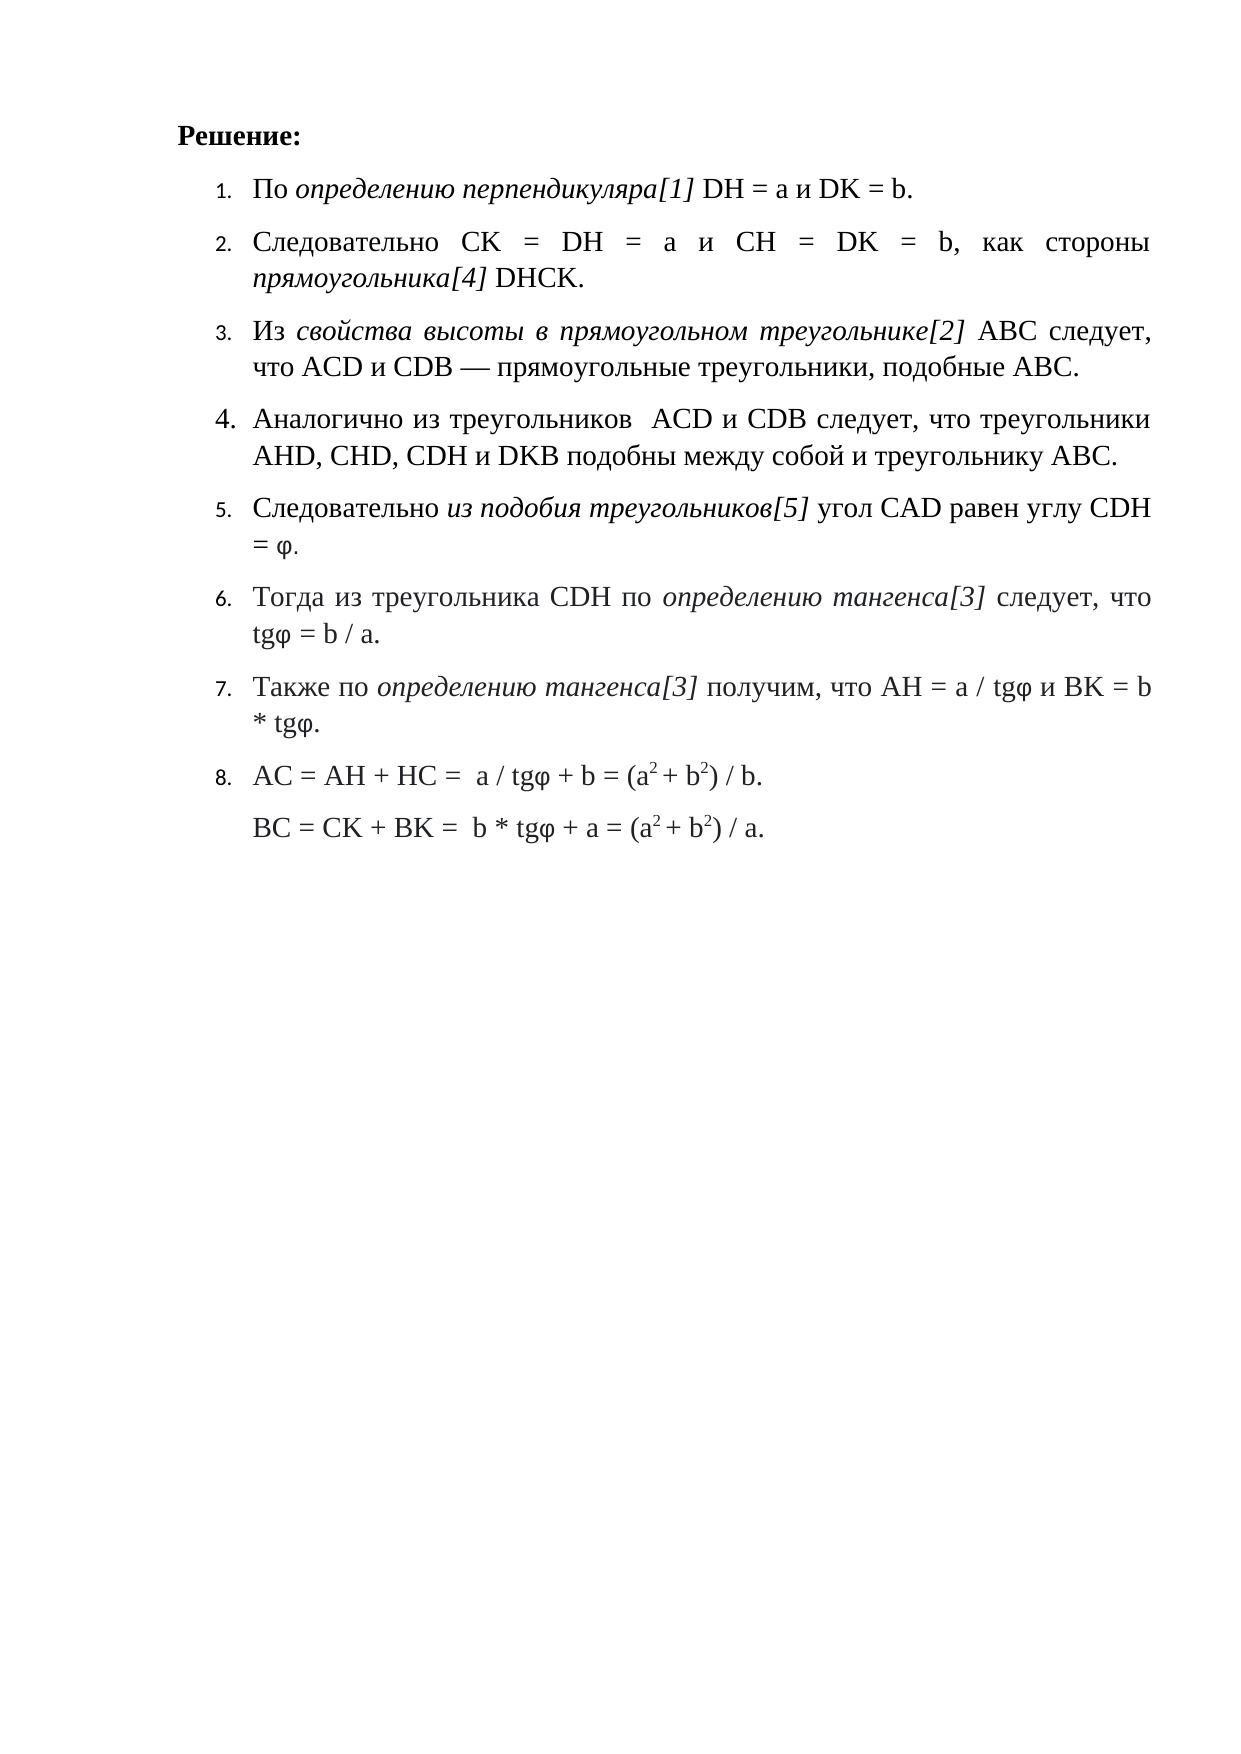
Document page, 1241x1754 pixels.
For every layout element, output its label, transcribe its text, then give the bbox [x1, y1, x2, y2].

list Следовательно CK = DH = a и CH = DK = b, как стороны прямоугольника[4] DHCK. [215, 224, 1152, 293]
list Также по определению тангенса[3] получим, что AH = a / tgφ и BK = b * tgφ. [215, 669, 1152, 738]
list AC = AH + HC = a / tgφ + b = (a2 + b2) / b. [215, 758, 1152, 791]
list BC = CK + BK = b * tgφ + a = (a2 + b2) / a. [215, 810, 1152, 844]
list Из свойства высоты в прямоугольном треугольнике[2] ABC следует, что ACD и CDB — прямоугольные треугольники, подобные ABC. [215, 313, 1152, 382]
list Аналогично из треугольников ACD и CDB следует, что треугольники AHD, CHD, CDH и DKB подобны между собой и треугольнику ABC. [215, 402, 1152, 471]
list Тогда из треугольника CDH по определению тангенса[3] следует, что tgφ = b / a. [215, 579, 1152, 649]
text Решение: [177, 118, 1152, 152]
list Следовательно из подобия треугольников[5] угол CAD равен углу CDH = φ. [215, 491, 1152, 560]
list По определению перпендикуляра[1] DH = a и DK = b. [215, 171, 1152, 204]
